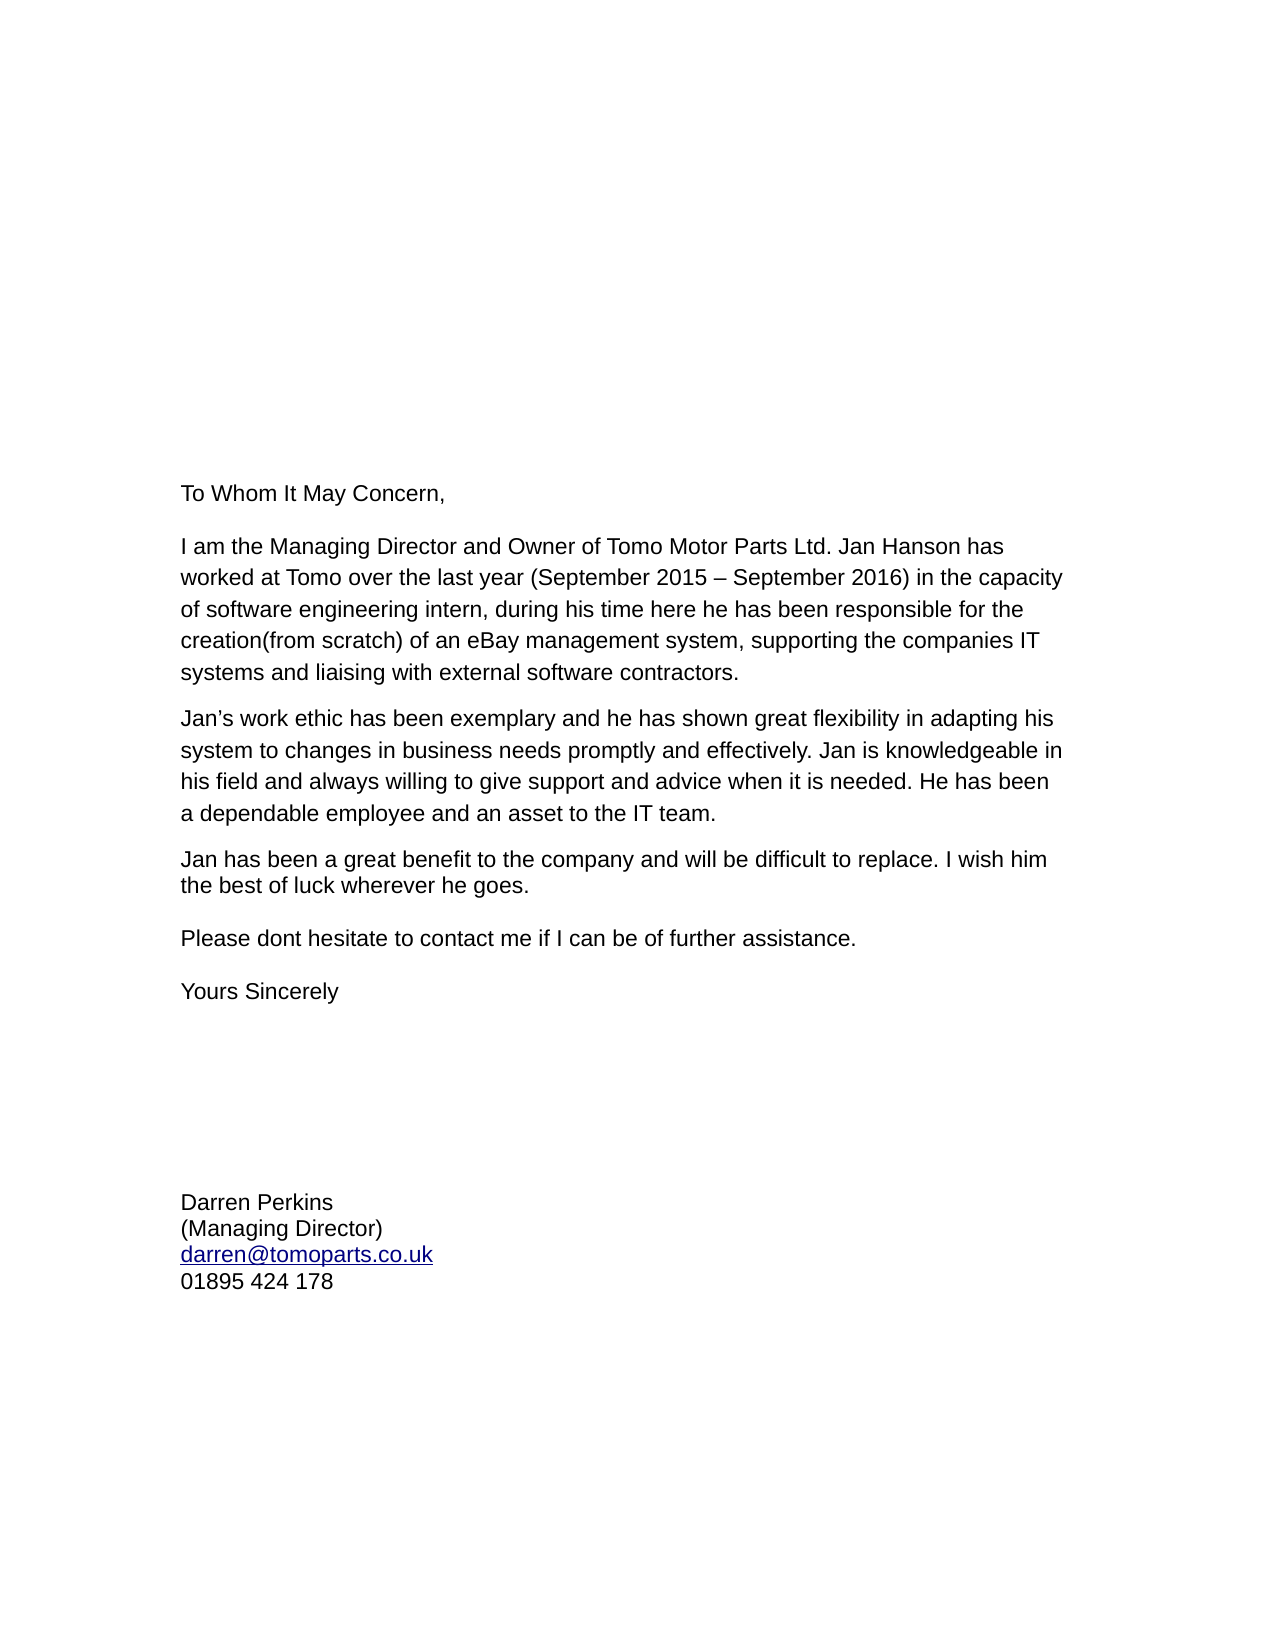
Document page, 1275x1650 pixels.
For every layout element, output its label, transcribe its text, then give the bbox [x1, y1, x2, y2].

text To Whom It May Concern, [180, 480, 1072, 506]
text Yours Sincerely [180, 978, 1072, 1004]
text 01895 424 178 [180, 1268, 1072, 1294]
text Darren Perkins [180, 1189, 1072, 1215]
text Jan’s work ethic has been exemplary and he has shown great flexibility in adapting his system to changes in business needs promptly and effectively. Jan is knowledgeable in his field and always willing to give support and advice when it is needed. He has been a dependable employee and an asset to the IT team. [180, 705, 1066, 826]
text Jan has been a great benefit to the company and will be difficult to replace. I wish him the best of luck wherever he goes. [180, 846, 1066, 899]
text (Managing Director) [180, 1215, 1072, 1241]
text darren@tomoparts.co.uk [180, 1241, 1072, 1268]
text Please dont hesitate to contact me if I can be of further assistance. [180, 925, 1066, 951]
text I am the Managing Director and Owner of Tomo Motor Parts Ltd. Jan Hanson has worked at Tomo over the last year (September 2015 – September 2016) in the capacity of software engineering intern, during his time here he has been responsible for the creation(from scratch) of an eBay management system, supporting the companies IT systems and liaising with external software contractors. [180, 533, 1072, 685]
